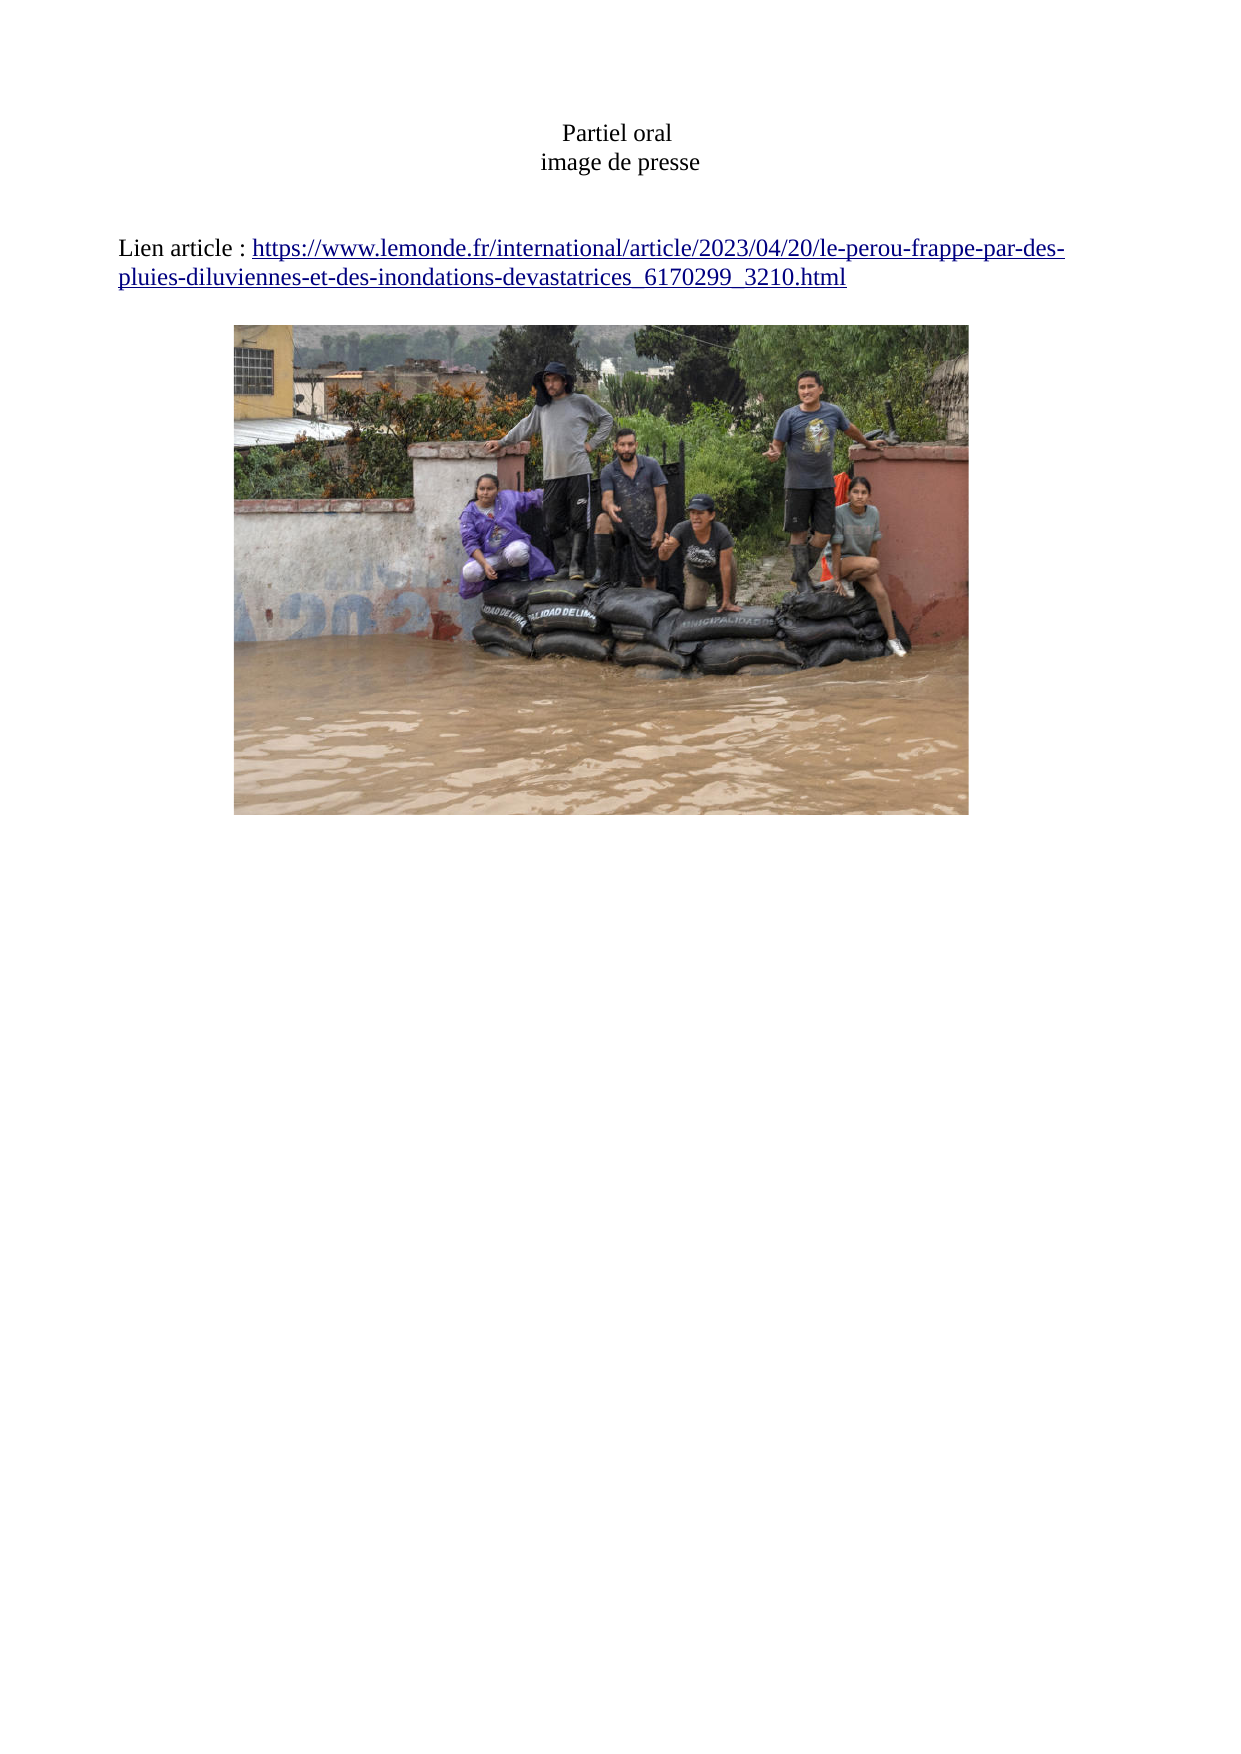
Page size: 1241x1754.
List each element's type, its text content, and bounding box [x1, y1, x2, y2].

text Partiel oral [118, 118, 1122, 147]
text Lien article : https://www.lemonde.fr/international/article/2023/04/20/le-perou-frappe-par-des-pluies-diluviennes-et-des-inondations-devastatrices_6170299_3210.html [118, 233, 1122, 291]
text image de presse [118, 147, 1122, 176]
picture [233, 325, 969, 815]
